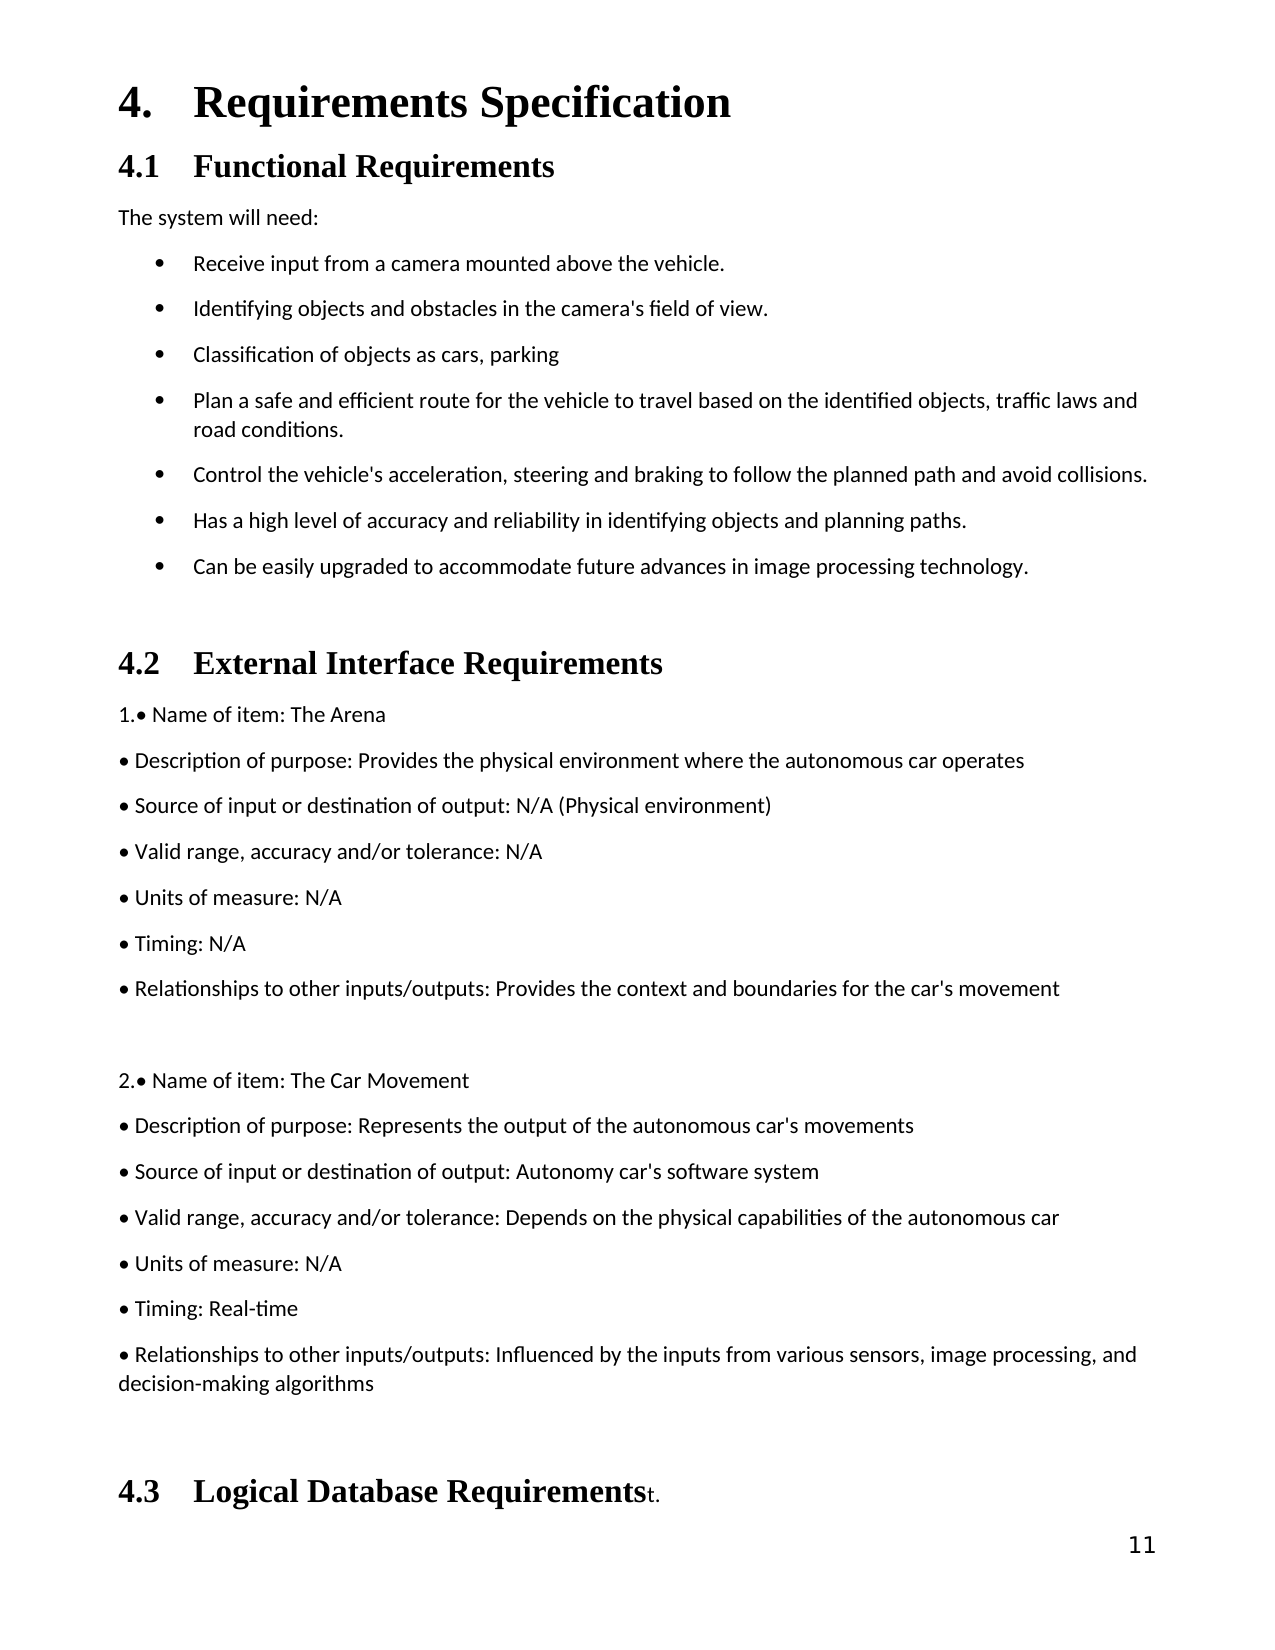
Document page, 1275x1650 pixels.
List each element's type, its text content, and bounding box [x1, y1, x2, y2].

text 4.3 Logical Database Requirementst. [118, 1471, 1157, 1510]
list Plan a safe and efficient route for the vehicle to travel based on the identified objects, traffic laws and road conditions. [156, 386, 1157, 443]
text • Source of input or destination of output: Autonomy car's software system [118, 1157, 1157, 1185]
list Receive input from a camera mounted above the vehicle. [156, 249, 1157, 277]
text • Timing: N/A [118, 929, 1157, 957]
text • Timing: Real-time [118, 1294, 1157, 1322]
list Identifying objects and obstacles in the camera's field of view. [156, 294, 1157, 322]
text • Description of purpose: Represents the output of the autonomous car's movements [118, 1112, 1157, 1139]
list Classification of objects as cars, parking [156, 340, 1157, 368]
list Has a high level of accuracy and reliability in identifying objects and planning paths. [156, 506, 1157, 534]
text 4.2 External Interface Requirements [118, 643, 1157, 682]
text 4. Requirements Specification [118, 75, 1157, 128]
text 2.• Name of item: The Car Movement [118, 1066, 1157, 1094]
text • Description of purpose: Provides the physical environment where the autonomous car operates [118, 746, 1157, 774]
text The system will need: [118, 203, 1157, 231]
text • Source of input or destination of output: N/A (Physical environment) [118, 791, 1157, 819]
text • Relationships to other inputs/outputs: Influenced by the inputs from various sensors, image processing, and decision-making algorithms [118, 1340, 1157, 1397]
list Control the vehicle's acceleration, steering and braking to follow the planned path and avoid collisions. [156, 461, 1157, 489]
text • Valid range, accuracy and/or tolerance: Depends on the physical capabilities of the autonomous car [118, 1203, 1157, 1231]
text 1.• Name of item: The Arena [118, 700, 1157, 728]
list Can be easily upgraded to accommodate future advances in image processing technology. [156, 552, 1157, 580]
text 4.1 Functional Requirements [118, 146, 1157, 185]
text • Units of measure: N/A [118, 1249, 1157, 1277]
text • Valid range, accuracy and/or tolerance: N/A [118, 837, 1157, 865]
text • Units of measure: N/A [118, 883, 1157, 911]
text • Relationships to other inputs/outputs: Provides the context and boundaries for the car's movement [118, 974, 1157, 1002]
